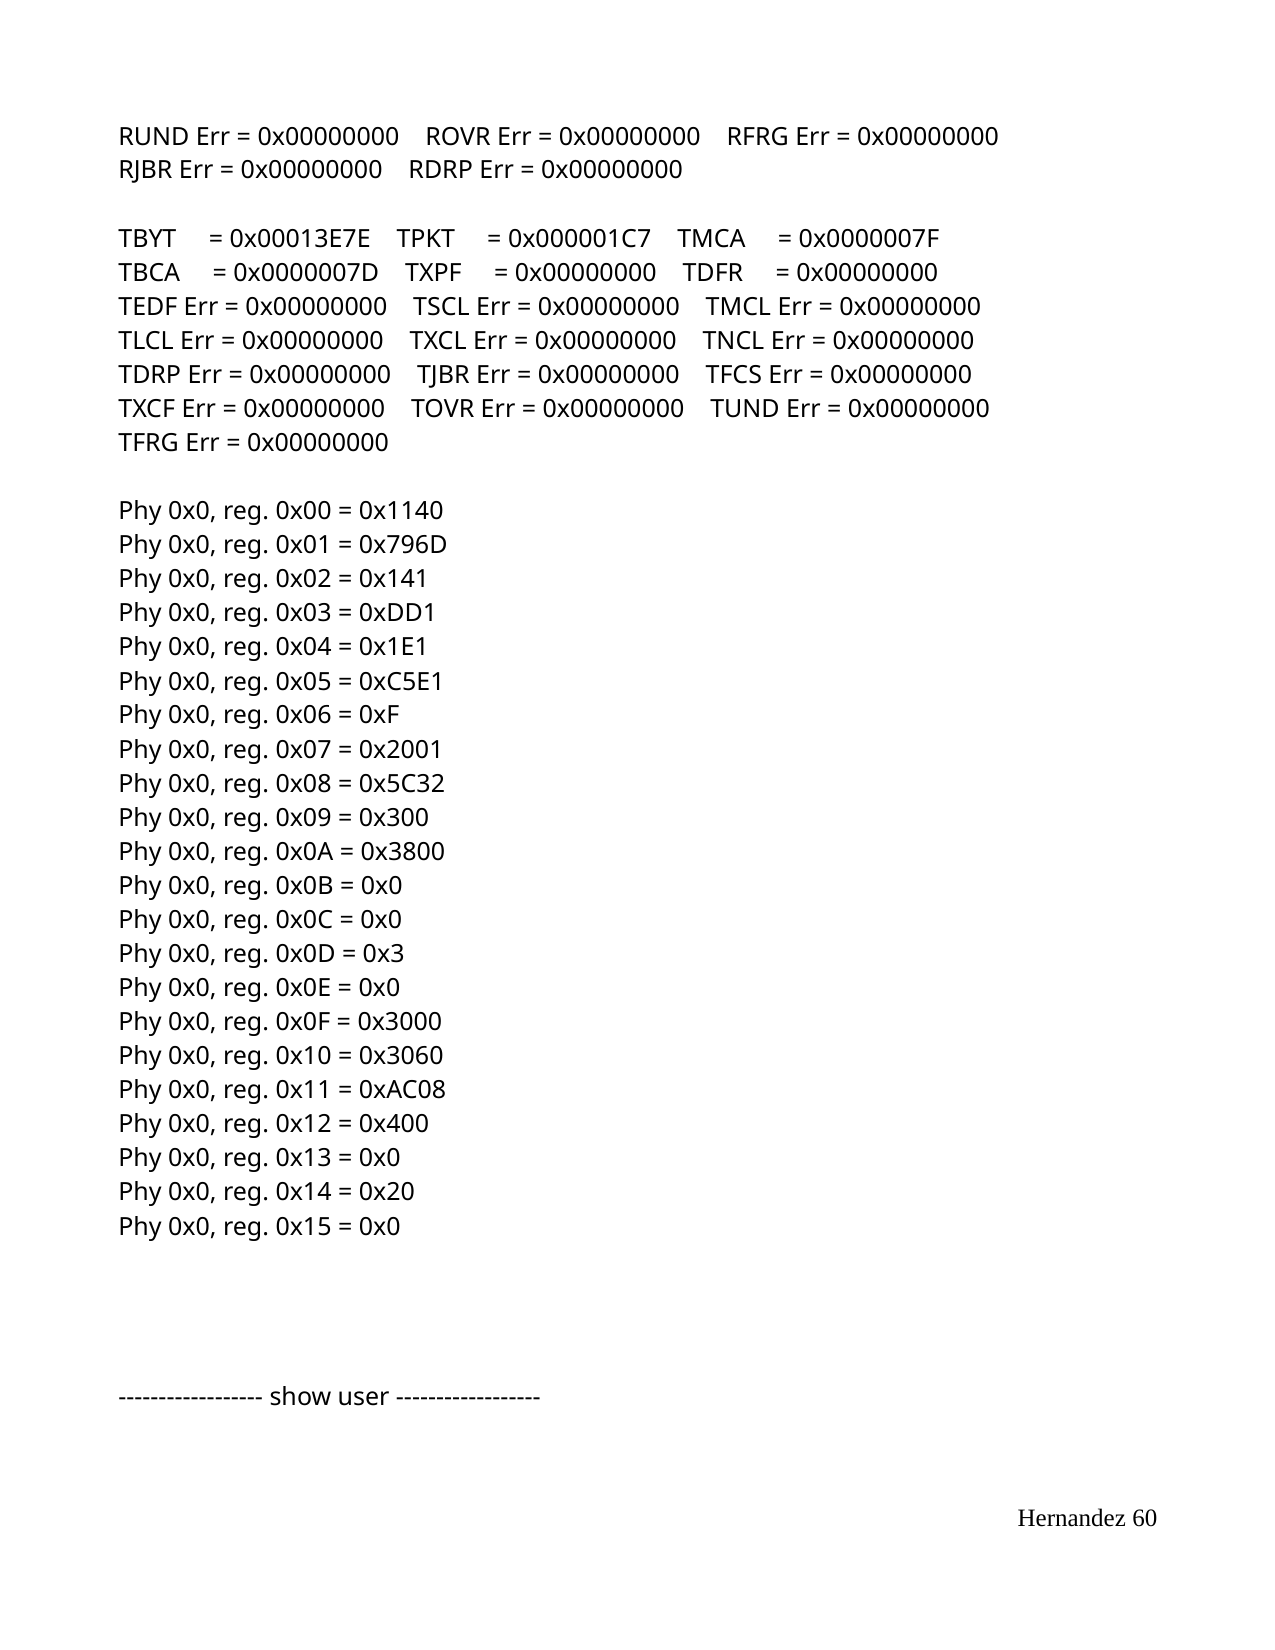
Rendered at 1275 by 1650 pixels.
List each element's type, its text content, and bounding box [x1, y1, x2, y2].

text TFRG Err = 0x00000000 [118, 425, 1157, 459]
text Phy 0x0, reg. 0x0D = 0x3 [118, 936, 1157, 970]
text ------------------ show user ------------------ [118, 1378, 1157, 1412]
text Phy 0x0, reg. 0x0F = 0x3000 [118, 1004, 1157, 1038]
text Phy 0x0, reg. 0x13 = 0x0 [118, 1140, 1157, 1174]
text Phy 0x0, reg. 0x10 = 0x3060 [118, 1038, 1157, 1072]
text Phy 0x0, reg. 0x05 = 0xC5E1 [118, 663, 1157, 697]
text Phy 0x0, reg. 0x06 = 0xF [118, 697, 1157, 731]
text Phy 0x0, reg. 0x01 = 0x796D [118, 527, 1157, 561]
text TDRP Err = 0x00000000 TJBR Err = 0x00000000 TFCS Err = 0x00000000 [118, 357, 1157, 391]
text Phy 0x0, reg. 0x11 = 0xAC08 [118, 1072, 1157, 1106]
text Phy 0x0, reg. 0x14 = 0x20 [118, 1174, 1157, 1208]
text Phy 0x0, reg. 0x12 = 0x400 [118, 1106, 1157, 1140]
text Phy 0x0, reg. 0x02 = 0x141 [118, 561, 1157, 595]
text Phy 0x0, reg. 0x0A = 0x3800 [118, 833, 1157, 867]
text Phy 0x0, reg. 0x09 = 0x300 [118, 799, 1157, 833]
text RJBR Err = 0x00000000 RDRP Err = 0x00000000 [118, 152, 1157, 186]
text Phy 0x0, reg. 0x07 = 0x2001 [118, 731, 1157, 765]
text TBCA = 0x0000007D TXPF = 0x00000000 TDFR = 0x00000000 [118, 254, 1157, 288]
text Phy 0x0, reg. 0x15 = 0x0 [118, 1208, 1157, 1242]
text Phy 0x0, reg. 0x0C = 0x0 [118, 902, 1157, 936]
text Phy 0x0, reg. 0x0E = 0x0 [118, 970, 1157, 1004]
text Phy 0x0, reg. 0x0B = 0x0 [118, 867, 1157, 902]
text RUND Err = 0x00000000 ROVR Err = 0x00000000 RFRG Err = 0x00000000 [118, 118, 1157, 152]
text TBYT = 0x00013E7E TPKT = 0x000001C7 TMCA = 0x0000007F [118, 220, 1157, 254]
text TLCL Err = 0x00000000 TXCL Err = 0x00000000 TNCL Err = 0x00000000 [118, 322, 1157, 357]
text TEDF Err = 0x00000000 TSCL Err = 0x00000000 TMCL Err = 0x00000000 [118, 288, 1157, 322]
text TXCF Err = 0x00000000 TOVR Err = 0x00000000 TUND Err = 0x00000000 [118, 391, 1157, 425]
text Phy 0x0, reg. 0x08 = 0x5C32 [118, 765, 1157, 799]
text Phy 0x0, reg. 0x03 = 0xDD1 [118, 595, 1157, 629]
text Phy 0x0, reg. 0x04 = 0x1E1 [118, 629, 1157, 663]
text Phy 0x0, reg. 0x00 = 0x1140 [118, 493, 1157, 527]
